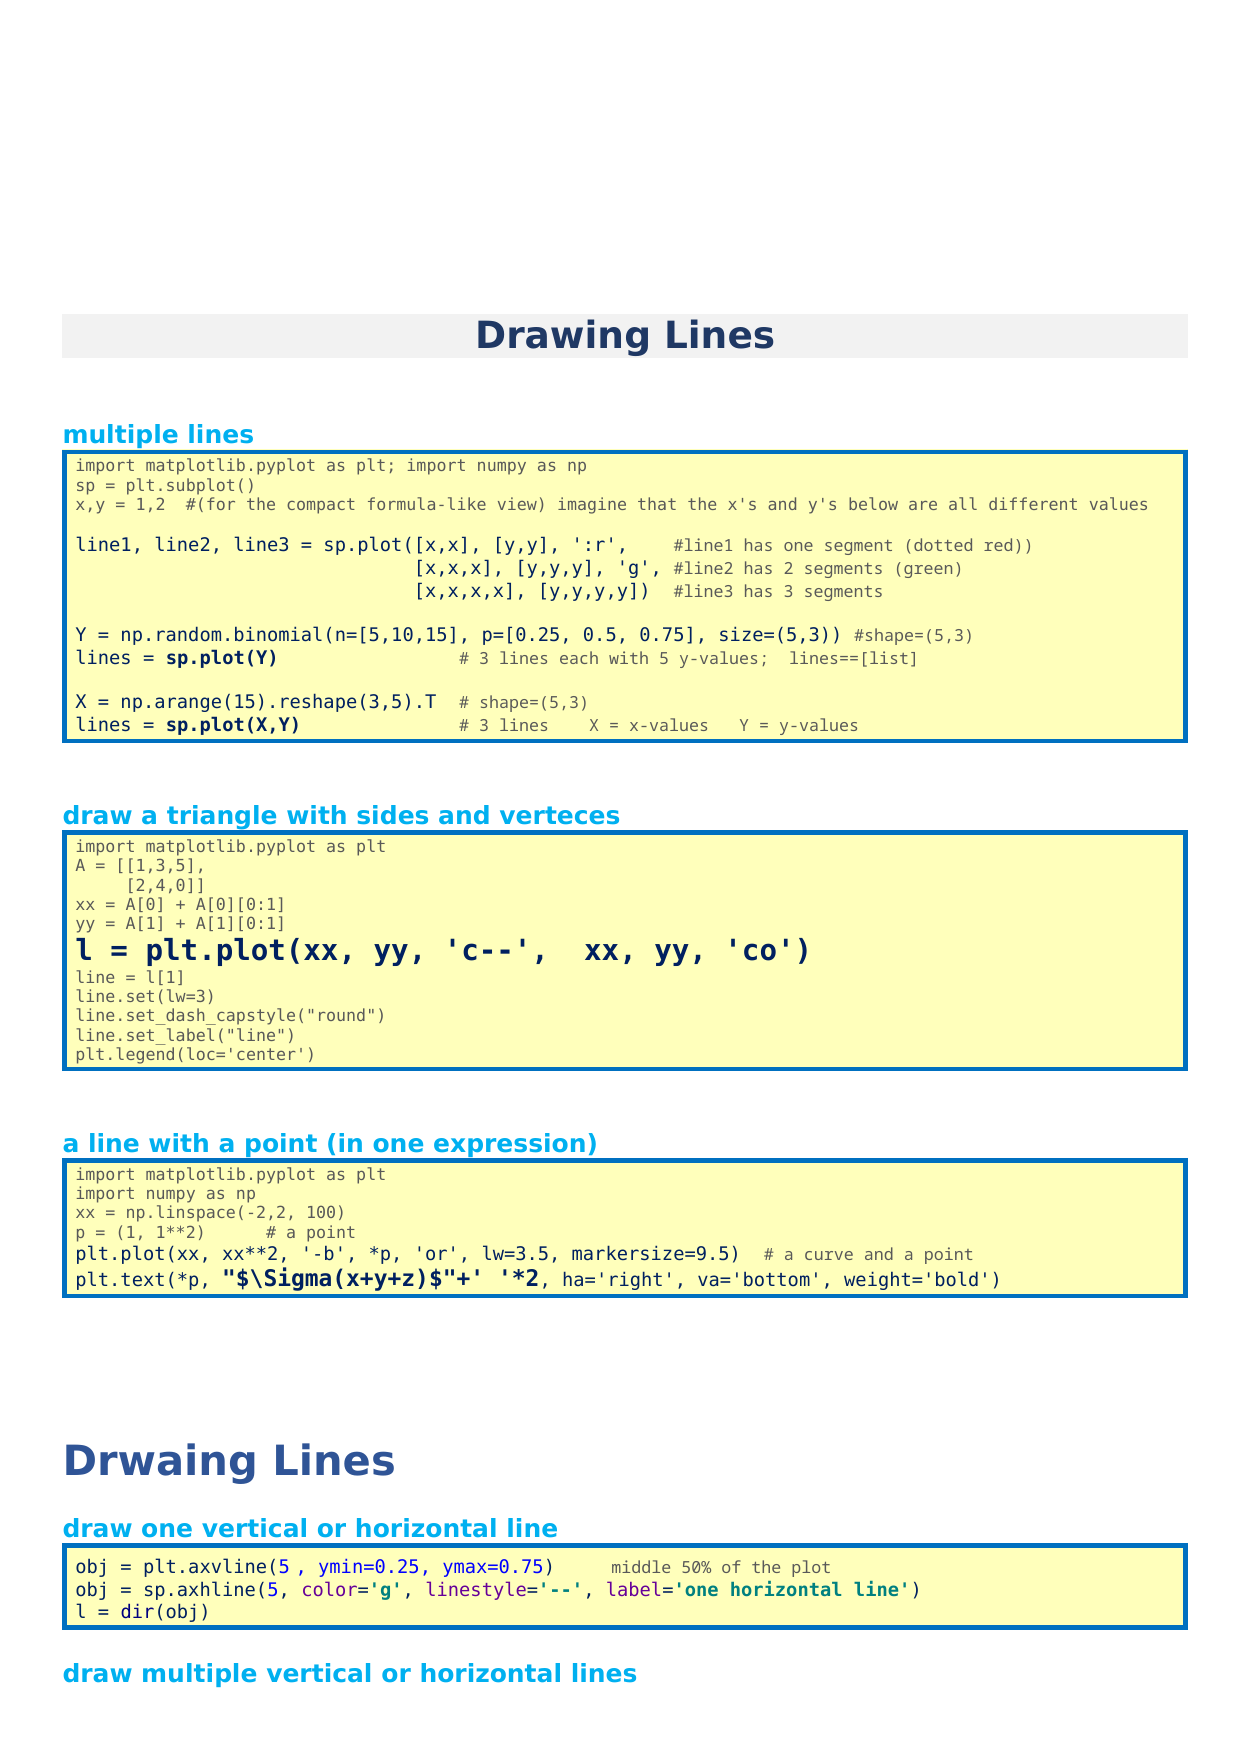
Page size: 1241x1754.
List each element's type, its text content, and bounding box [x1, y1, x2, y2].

text lines = sp.plot(Y) # 3 lines each with 5 y-values; lines==[list] [919, 640, 1183, 662]
text [x,x,x], [y,y,y], 'g', #line2 has 2 segments (green) [67, 550, 673, 572]
text plt.plot(xx, xx**2, '-b', *p, 'or', lw=3.5, markersize=9.5) # a curve and a point [67, 1235, 1183, 1258]
text x,y = 1,2 #(for the compact formula-like view) imagine that the x's and y's below are all different values [67, 488, 1183, 508]
text sp = plt.subplot() [67, 469, 1183, 488]
text import matplotlib.pyplot as plt [67, 835, 1183, 849]
text xx = np.linspace(-2,2, 100) [67, 1197, 1183, 1216]
text line1, line2, line3 = sp.plot([x,x], [y,y], ':r', #line1 has one segment (dotted red)) [67, 527, 1183, 550]
subtitle Drawing Lines [62, 314, 1188, 358]
text lines = sp.plot(Y) # 3 lines each with 5 y-values; lines==[list] [67, 640, 854, 662]
text plt.text(*p, "$\Sigma(x+y+z)$"+' '*2, ha='right', va='bottom', weight='bold') [67, 1258, 1183, 1294]
text lines = sp.plot(X,Y) # 3 lines X = x-values Y = y-values [67, 707, 1183, 739]
text l = plt.plot(xx, yy, 'c--', xx, yy, 'co') [67, 927, 1183, 961]
text line.set_dash_capstyle("round") [67, 999, 1183, 1019]
title multiple lines [62, 420, 1188, 449]
text line.set_label("line") [67, 1019, 1183, 1038]
text line = l[1] [67, 961, 1183, 980]
title draw one vertical or horizontal line [62, 1514, 1188, 1543]
text [x,x,x,x], [y,y,y,y]) #line3 has 3 segments [883, 572, 1183, 595]
text A = [[1,3,5], [67, 849, 1183, 869]
title draw multiple vertical or horizontal lines [62, 1659, 1188, 1688]
text Drwaing Lines [62, 1436, 1188, 1485]
text import matplotlib.pyplot as plt [67, 1163, 1183, 1177]
text Y = np.random.binomial(n=[5,10,15], p=[0.25, 0.5, 0.75], size=(5,3)) #shape=(5,3) [67, 617, 1183, 640]
text X = np.arange(15).reshape(3,5).T # shape=(5,3) [67, 684, 1183, 707]
title a line with a point (in one expression) [62, 1129, 1188, 1158]
text yy = A[1] + A[1][0:1] [67, 907, 1183, 927]
text obj = plt.axvline(5 , ymin=0.25, ymax=0.75) middle 50% of the plot obj = sp.axhline(5, color='g', linestyle='--', label='one horizontal line') l = dir(obj) [67, 1548, 1183, 1625]
text import matplotlib.pyplot as plt; import numpy as np [67, 454, 1183, 469]
text line.set(lw=3) [67, 980, 1183, 999]
text [2,4,0]] [67, 869, 1183, 888]
text [x,x,x], [y,y,y], 'g', #line2 has 2 segments (green) [963, 550, 1183, 572]
text import numpy as np [67, 1177, 1183, 1197]
text [x,x,x,x], [y,y,y,y]) #line3 has 3 segments [67, 572, 673, 595]
title draw a triangle with sides and verteces [62, 801, 1188, 830]
text plt.legend(loc='center') [67, 1038, 1183, 1067]
text p = (1, 1**2) # a point [67, 1216, 1183, 1235]
text xx = A[0] + A[0][0:1] [67, 888, 1183, 907]
